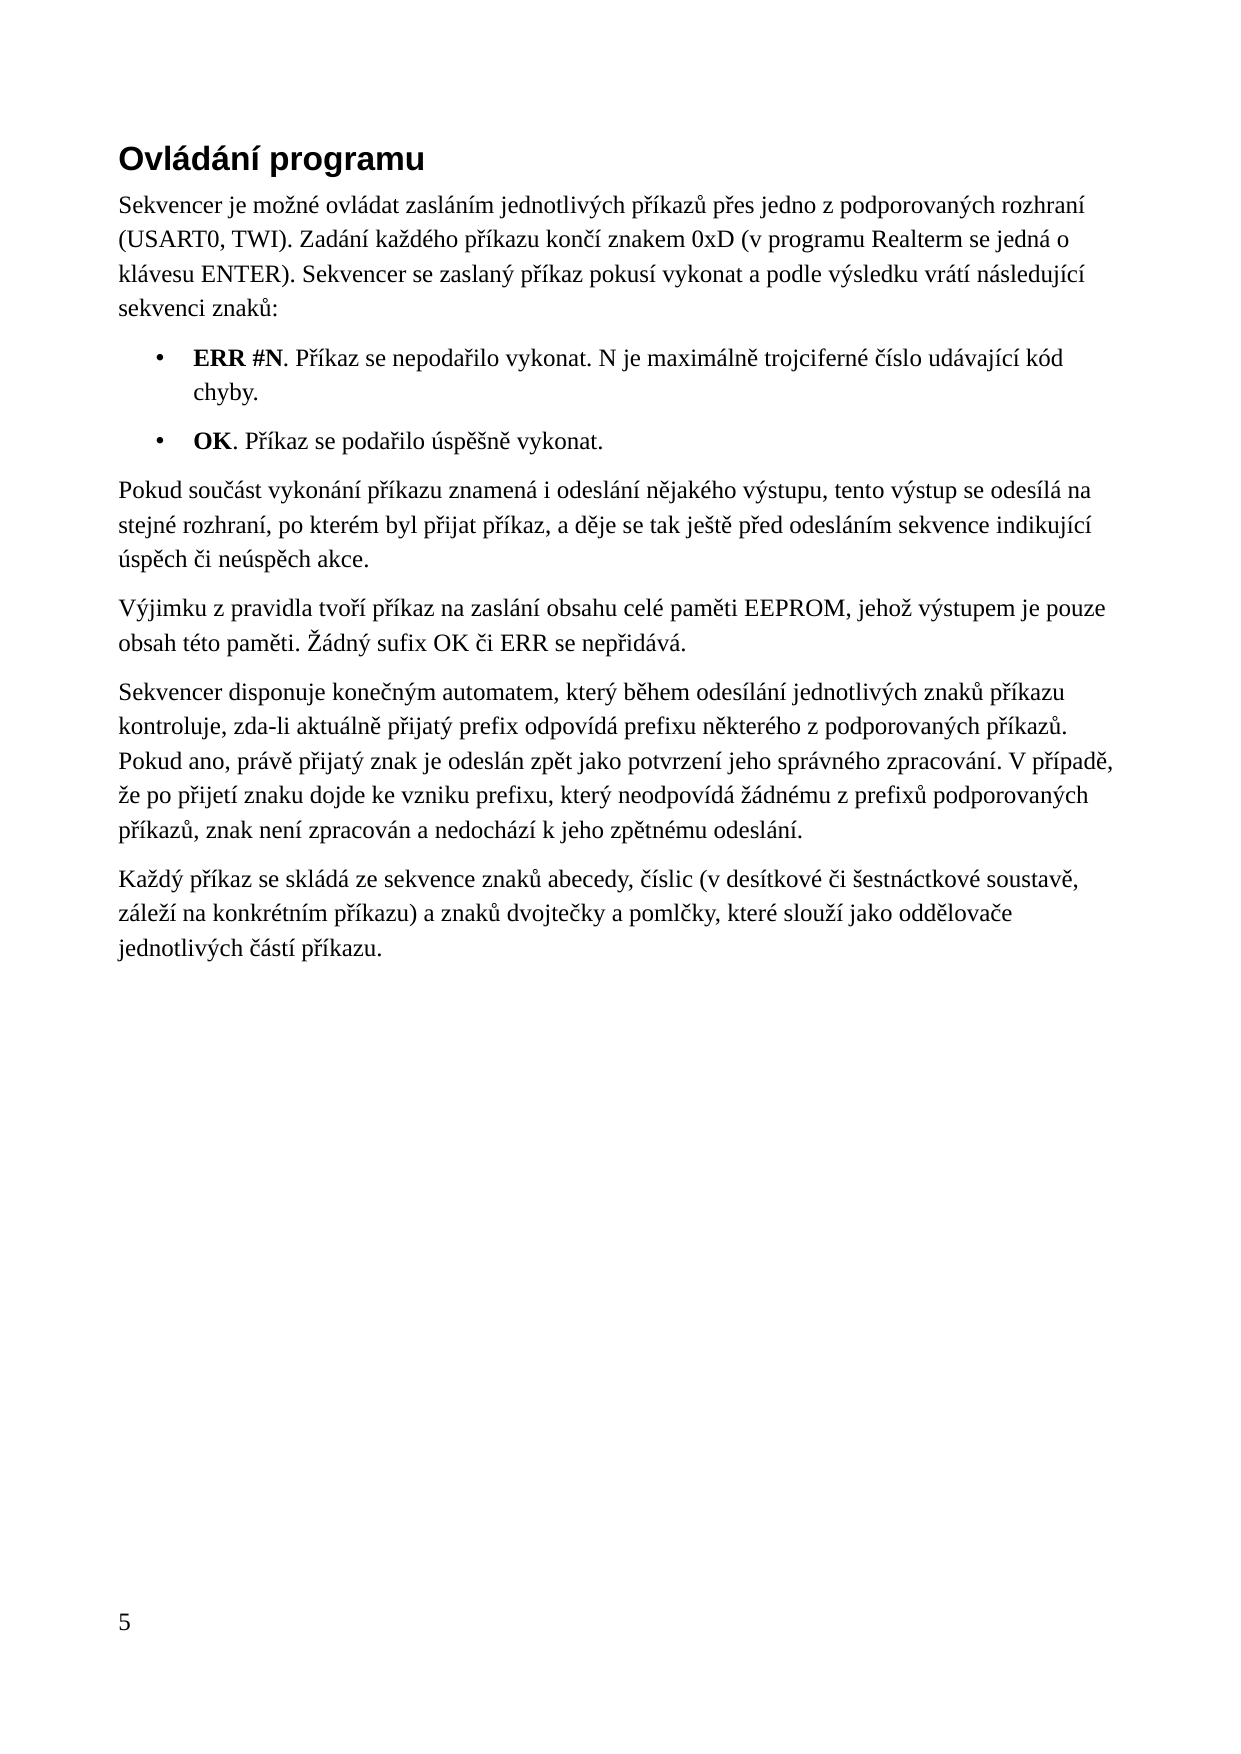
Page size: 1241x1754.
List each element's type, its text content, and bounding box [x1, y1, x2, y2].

text Sekvencer je možné ovládat zasláním jednotlivých příkazů přes jedno z podporovaných rozhraní (USART0, TWI). Zadání každého příkazu končí znakem 0xD (v programu Realterm se jedná o klávesu ENTER). Sekvencer se zaslaný příkaz pokusí vykonat a podle výsledku vrátí následující sekvenci znaků: [118, 190, 1122, 322]
text Pokud součást vykonání příkazu znamená i odeslání nějakého výstupu, tento výstup se odesílá na stejné rozhraní, po kterém byl přijat příkaz, a děje se tak ještě před odesláním sekvence indikující úspěch či neúspěch akce. [118, 475, 1122, 573]
text Výjimku z pravidla tvoří příkaz na zaslání obsahu celé paměti EEPROM, jehož výstupem je pouze obsah této paměti. Žádný sufix OK či ERR se nepřidává. [118, 593, 1122, 656]
list OK. Příkaz se podařilo úspěšně vykonat. [156, 426, 1122, 455]
list ERR #N. Příkaz se nepodařilo vykonat. N je maximálně trojciferné číslo udávající kód chyby. [156, 343, 1122, 406]
text Každý příkaz se skládá ze sekvence znaků abecedy, číslic (v desítkové či šestnáctkové soustavě, záleží na konkrétním příkazu) a znaků dvojtečky a pomlčky, které slouží jako oddělovače jednotlivých částí příkazu. [118, 864, 1122, 961]
text Sekvencer disponuje konečným automatem, který během odesílání jednotlivých znaků příkazu kontroluje, zda-li aktuálně přijatý prefix odpovídá prefixu některého z podporovaných příkazů. Pokud ano, právě přijatý znak je odeslán zpět jako potvrzení jeho správného zpracování. V případě, že po přijetí znaku dojde ke vzniku prefixu, který neodpovídá žádnému z prefixů podporovaných příkazů, znak není zpracován a nedochází k jeho zpětnému odeslání. [118, 677, 1122, 843]
subtitle Ovládání programu [118, 139, 1122, 178]
